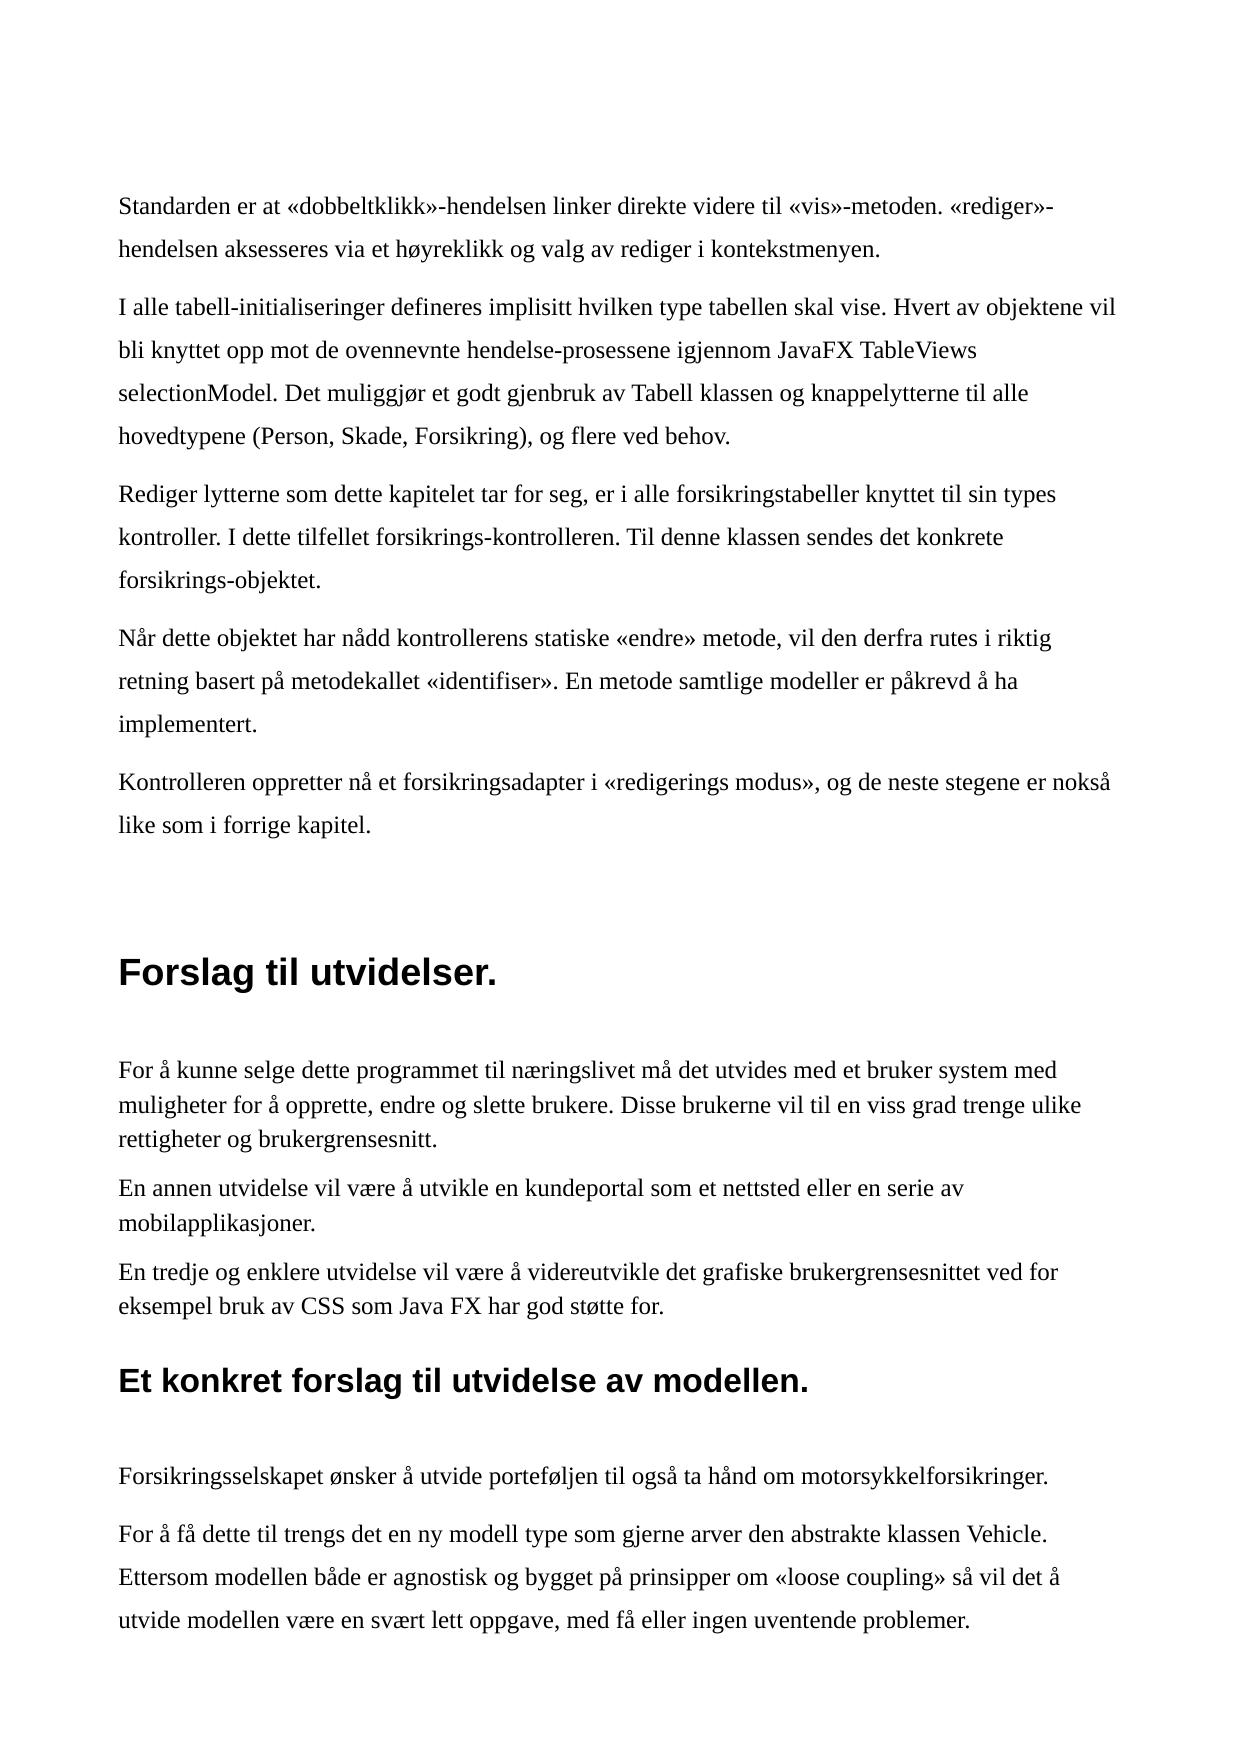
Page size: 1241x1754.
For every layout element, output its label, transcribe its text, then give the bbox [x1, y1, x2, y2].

text Rediger lytterne som dette kapitelet tar for seg, er i alle forsikringstabeller knyttet til sin types kontroller. I dette tilfellet forsikrings-kontrolleren. Til denne klassen sendes det konkrete forsikrings-objektet. [118, 479, 1122, 594]
subtitle Et konkret forslag til utvidelse av modellen. [118, 1361, 1122, 1400]
text Kontrolleren oppretter nå et forsikringsadapter i «redigerings modus», og de neste stegene er nokså like som i forrige kapitel. [118, 767, 1122, 838]
text For å få dette til trengs det en ny modell type som gjerne arver den abstrakte klassen Vehicle. Ettersom modellen både er agnostisk og bygget på prinsipper om «loose coupling» så vil det å utvide modellen være en svært lett oppgave, med få eller ingen uventende problemer. [118, 1519, 1122, 1634]
text En annen utvidelse vil være å utvikle en kundeportal som et nettsted eller en serie av mobilapplikasjoner. [118, 1173, 1122, 1237]
text Standarden er at «dobbeltklikk»-hendelsen linker direkte videre til «vis»-metoden. «rediger»-hendelsen aksesseres via et høyreklikk og valg av rediger i kontekstmenyen. [118, 191, 1122, 263]
text En tredje og enklere utvidelse vil være å videreutvikle det grafiske brukergrensesnittet ved for eksempel bruk av CSS som Java FX har god støtte for. [118, 1257, 1122, 1320]
text Forsikringsselskapet ønsker å utvide porteføljen til også ta hånd om motorsykkelforsikringer. [118, 1461, 1122, 1490]
text For å kunne selge dette programmet til næringslivet må det utvides med et bruker system med muligheter for å opprette, endre og slette brukere. Disse brukerne vil til en viss grad trenge ulike rettigheter og brukergrensesnitt. [118, 1055, 1122, 1153]
text I alle tabell-initialiseringer defineres implisitt hvilken type tabellen skal vise. Hvert av objektene vil bli knyttet opp mot de ovennevnte hendelse-prosessene igjennom JavaFX TableViews selectionModel. Det muliggjør et godt gjenbruk av Tabell klassen og knappelytterne til alle hovedtypene (Person, Skade, Forsikring), og flere ved behov. [118, 292, 1122, 450]
text Når dette objektet har nådd kontrollerens statiske «endre» metode, vil den derfra rutes i riktig retning basert på metodekallet «identifiser». En metode samtlige modeller er påkrevd å ha implementert. [118, 623, 1122, 738]
subtitle Forslag til utvidelser. [118, 950, 1122, 994]
